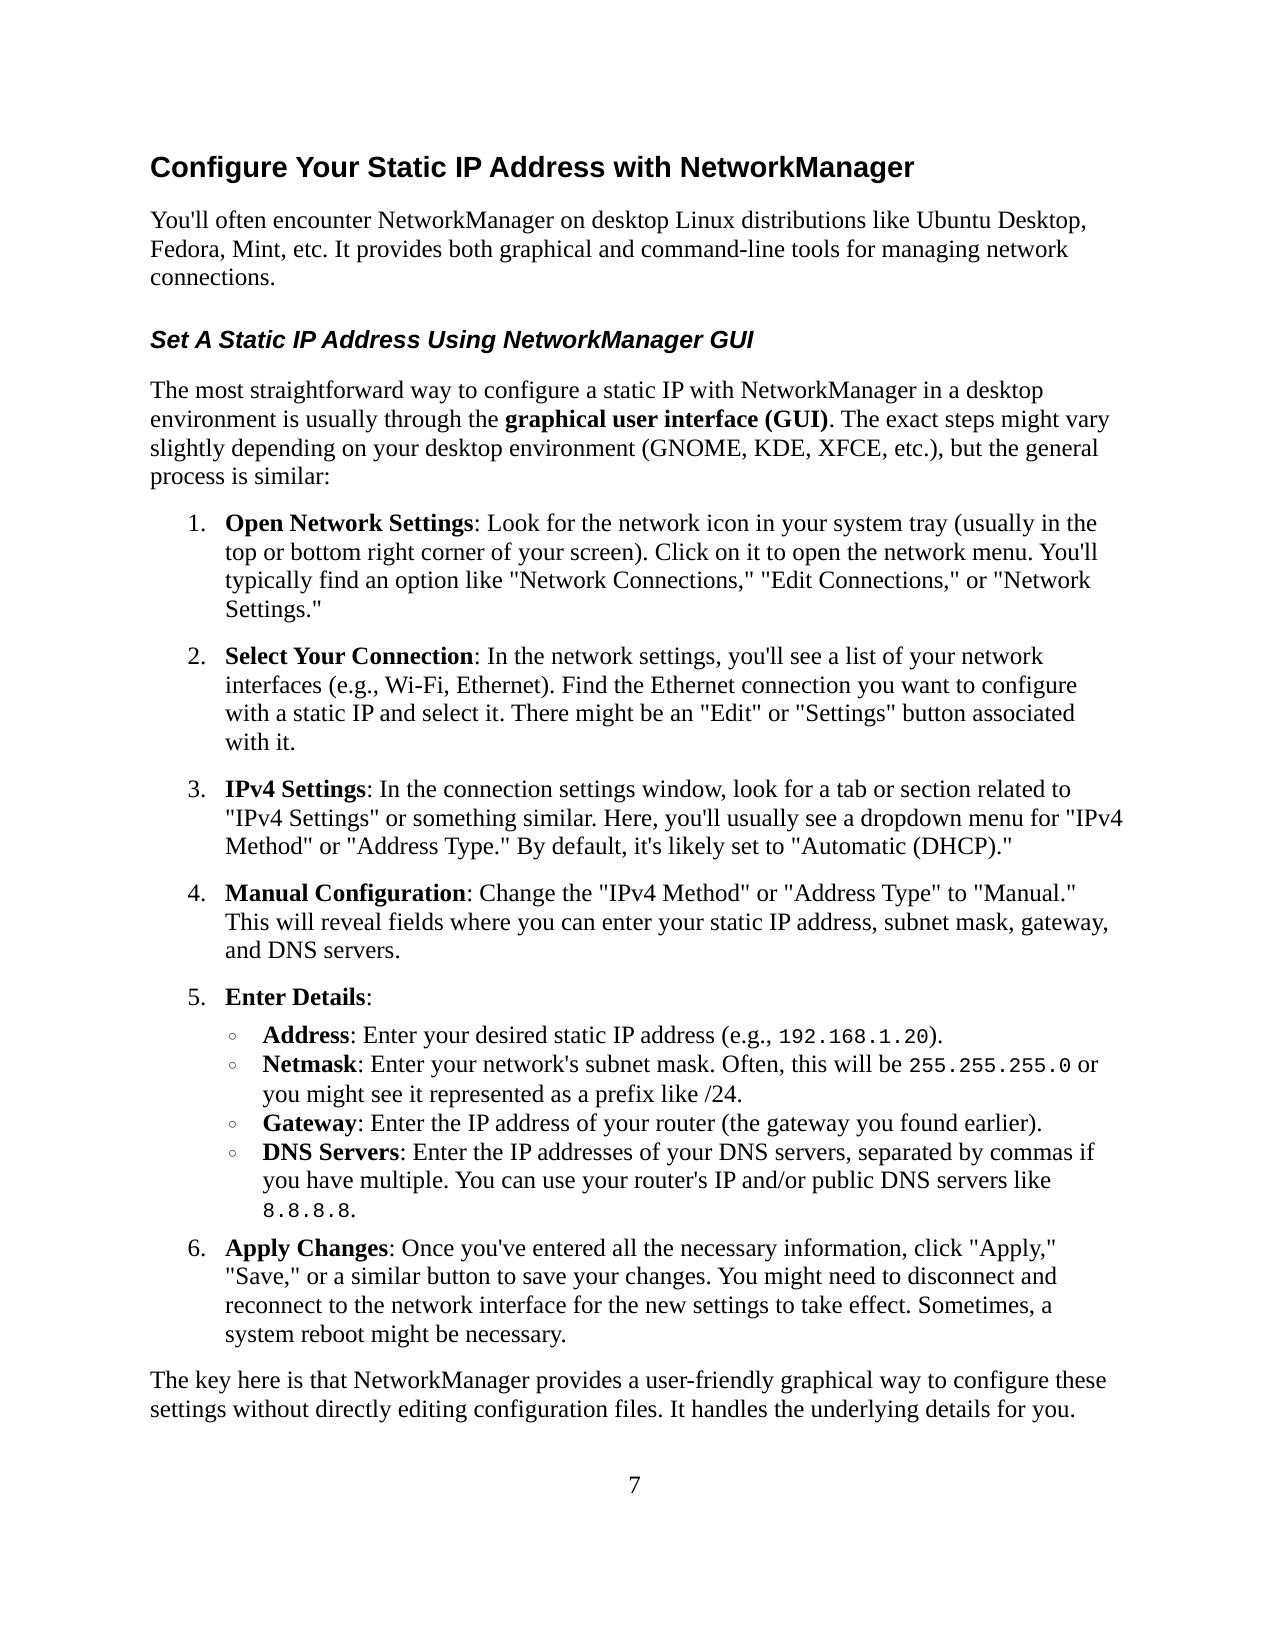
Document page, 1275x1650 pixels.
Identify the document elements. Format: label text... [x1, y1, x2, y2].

text The key here is that NetworkManager provides a user-friendly graphical way to configure these settings without directly editing configuration files. It handles the underlying details for you. [150, 1366, 1125, 1423]
list Manual Configuration: Change the "IPv4 Method" or "Address Type" to "Manual." This will reveal fields where you can enter your static IP address, subnet mask, gateway, and DNS servers. [187, 878, 1125, 964]
text You'll often encounter NetworkManager on desktop Linux distributions like Ubuntu Desktop, Fedora, Mint, etc. It provides both graphical and command-line tools for managing network connections. [150, 205, 1125, 291]
list DNS Servers: Enter the IP addresses of your DNS servers, separated by commas if you have multiple. You can use your router's IP and/or public DNS servers like 8.8.8.8. [225, 1137, 1125, 1224]
list IPv4 Settings: In the connection settings window, look for a tab or section related to "IPv4 Settings" or something similar. Here, you'll usually see a dropdown menu for "IPv4 Method" or "Address Type." By default, it's likely set to "Automatic (DHCP)." [187, 774, 1125, 860]
text The most straightforward way to configure a static IP with NetworkManager in a desktop environment is usually through the graphical user interface (GUI). The exact steps might vary slightly depending on your desktop environment (GNOME, KDE, XFCE, etc.), but the general process is similar: [150, 375, 1125, 490]
list Apply Changes: Once you've entered all the necessary information, click "Apply," "Save," or a similar button to save your changes. You might need to disconnect and reconnect to the network interface for the new settings to take effect. Sometimes, a system reboot might be necessary. [187, 1233, 1125, 1348]
list Enter Details: [187, 982, 1125, 1011]
list Netmask: Enter your network's subnet mask. Often, this will be 255.255.255.0 or you might see it represented as a prefix like /24. [225, 1049, 1125, 1108]
list Address: Enter your desired static IP address (e.g., 192.168.1.20). [225, 1020, 1125, 1049]
subtitle Set A Static IP Address Using NetworkManager GUI [150, 325, 1125, 354]
list Open Network Settings: Look for the network icon in your system tray (usually in the top or bottom right corner of your screen). Click on it to open the network menu. You'll typically find an option like "Network Connections," "Edit Connections," or "Network Settings." [187, 508, 1125, 623]
list Select Your Connection: In the network settings, you'll see a list of your network interfaces (e.g., Wi-Fi, Ethernet). Find the Ethernet connection you want to configure with a static IP and select it. There might be an "Edit" or "Settings" button associated with it. [187, 641, 1125, 756]
list Gateway: Enter the IP address of your router (the gateway you found earlier). [225, 1108, 1125, 1137]
subtitle Configure Your Static IP Address with NetworkManager [150, 150, 1125, 183]
